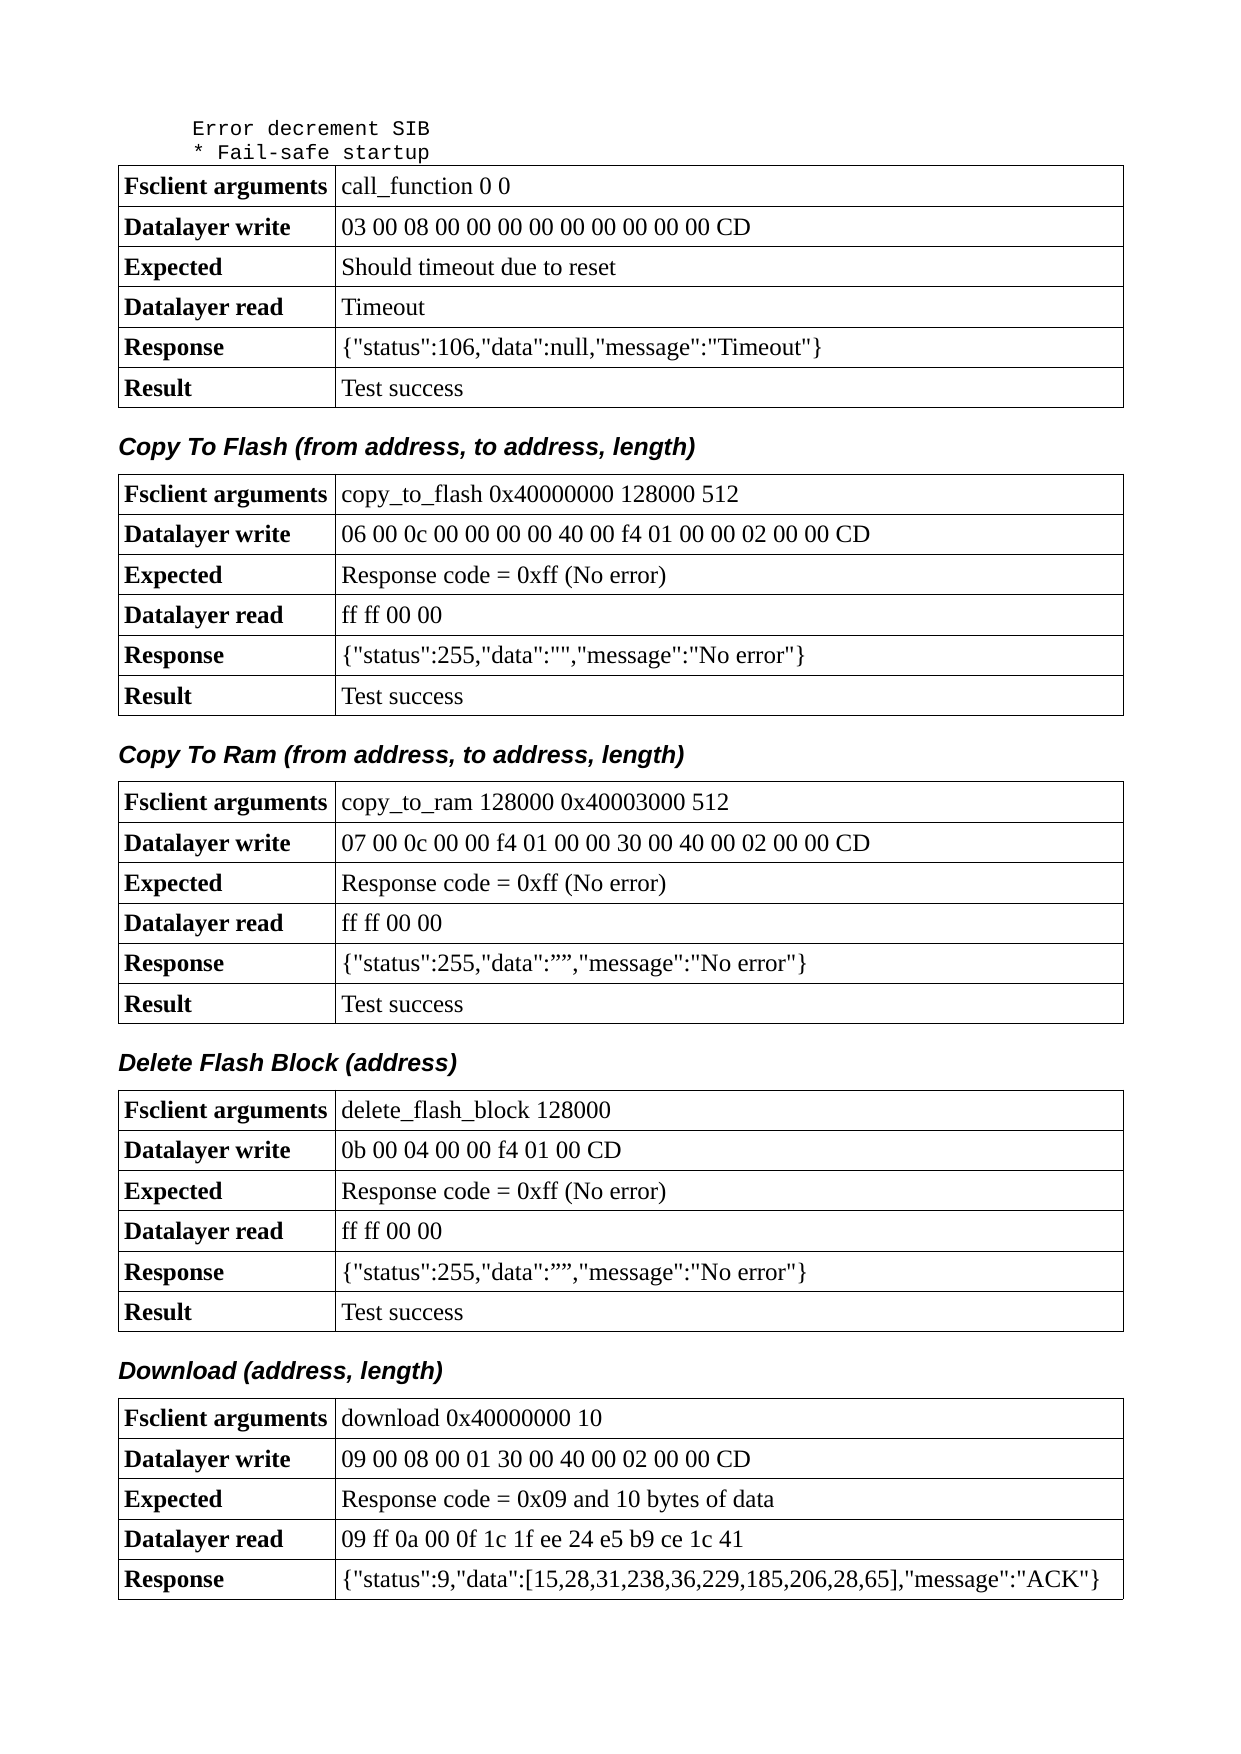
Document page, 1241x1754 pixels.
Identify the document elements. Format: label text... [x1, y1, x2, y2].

table_cell Timeout [336, 287, 1123, 327]
list * Fail-safe startup [192, 142, 1122, 165]
table_cell Response code = 0xff (No error) [336, 555, 1123, 594]
table_header copy_to_ram 128000 0x40003000 512 [336, 782, 1123, 822]
table_cell Datalayer write [119, 823, 335, 862]
table_cell Datalayer read [119, 904, 335, 943]
table_cell Expected [119, 1171, 335, 1210]
table_cell Test success [336, 984, 1123, 1023]
table_header download 0x40000000 10 [336, 1399, 1123, 1438]
table_cell Should timeout due to reset [336, 247, 1123, 286]
table_cell Datalayer write [119, 207, 335, 246]
table_cell Expected [119, 863, 335, 902]
table_cell {"status":9,"data":[15,28,31,238,36,229,185,206,28,65],"message":"ACK"} [336, 1560, 1123, 1599]
table_cell Result [119, 1292, 335, 1331]
table_cell Test success [336, 368, 1123, 407]
table_header Fsclient arguments [119, 782, 335, 822]
table_cell Expected [119, 247, 335, 286]
subtitle Download (address, length) [118, 1356, 1122, 1385]
table_cell Datalayer read [119, 1211, 335, 1251]
table_cell Response [119, 1252, 335, 1291]
table_cell Result [119, 368, 335, 407]
table_cell ff ff 00 00 [336, 904, 1123, 943]
table_cell Response [119, 944, 335, 983]
table_cell ff ff 00 00 [336, 1211, 1123, 1251]
table_header delete_flash_block 128000 [336, 1091, 1123, 1130]
table_cell Test success [336, 676, 1123, 715]
table_cell Expected [119, 555, 335, 594]
subtitle Copy To Ram (from address, to address, length) [118, 740, 1122, 769]
table_cell 06 00 0c 00 00 00 00 40 00 f4 01 00 00 02 00 00 CD [336, 515, 1123, 554]
table_header Fsclient arguments [119, 1399, 335, 1438]
table_cell Expected [119, 1479, 335, 1518]
table_cell Result [119, 676, 335, 715]
table_cell ff ff 00 00 [336, 595, 1123, 635]
table_header call_function 0 0 [336, 166, 1123, 206]
table_cell Response [119, 328, 335, 367]
table_cell Datalayer read [119, 595, 335, 635]
subtitle Copy To Flash (from address, to address, length) [118, 432, 1122, 461]
table_cell 07 00 0c 00 00 f4 01 00 00 30 00 40 00 02 00 00 CD [336, 823, 1123, 862]
table_cell Result [119, 984, 335, 1023]
table_cell 03 00 08 00 00 00 00 00 00 00 00 00 CD [336, 207, 1123, 246]
table_cell Response code = 0xff (No error) [336, 1171, 1123, 1210]
table_cell Response [119, 1560, 335, 1599]
table_cell 09 ff 0a 00 0f 1c 1f ee 24 e5 b9 ce 1c 41 [336, 1520, 1123, 1559]
table_cell {"status":255,"data":””,"message":"No error"} [336, 944, 1123, 983]
table_cell 0b 00 04 00 00 f4 01 00 CD [336, 1131, 1123, 1170]
table_cell Datalayer write [119, 1439, 335, 1478]
table_cell Datalayer read [119, 1520, 335, 1559]
table_cell {"status":106,"data":null,"message":"Timeout"} [336, 328, 1123, 367]
table_cell {"status":255,"data":"","message":"No error"} [336, 636, 1123, 675]
table_cell Response [119, 636, 335, 675]
table_cell {"status":255,"data":””,"message":"No error"} [336, 1252, 1123, 1291]
table_cell 09 00 08 00 01 30 00 40 00 02 00 00 CD [336, 1439, 1123, 1478]
table_header copy_to_flash 0x40000000 128000 512 [336, 475, 1123, 514]
table_cell Datalayer read [119, 287, 335, 327]
table_header Fsclient arguments [119, 1091, 335, 1130]
table_cell Test success [336, 1292, 1123, 1331]
table_header Fsclient arguments [119, 475, 335, 514]
subtitle Delete Flash Block (address) [118, 1048, 1122, 1077]
table_cell Datalayer write [119, 515, 335, 554]
table_cell Response code = 0x09 and 10 bytes of data [336, 1479, 1123, 1518]
text Error decrement SIB [192, 118, 1122, 142]
table_cell Datalayer write [119, 1131, 335, 1170]
table_header Fsclient arguments [119, 166, 335, 206]
table_cell Response code = 0xff (No error) [336, 863, 1123, 902]
